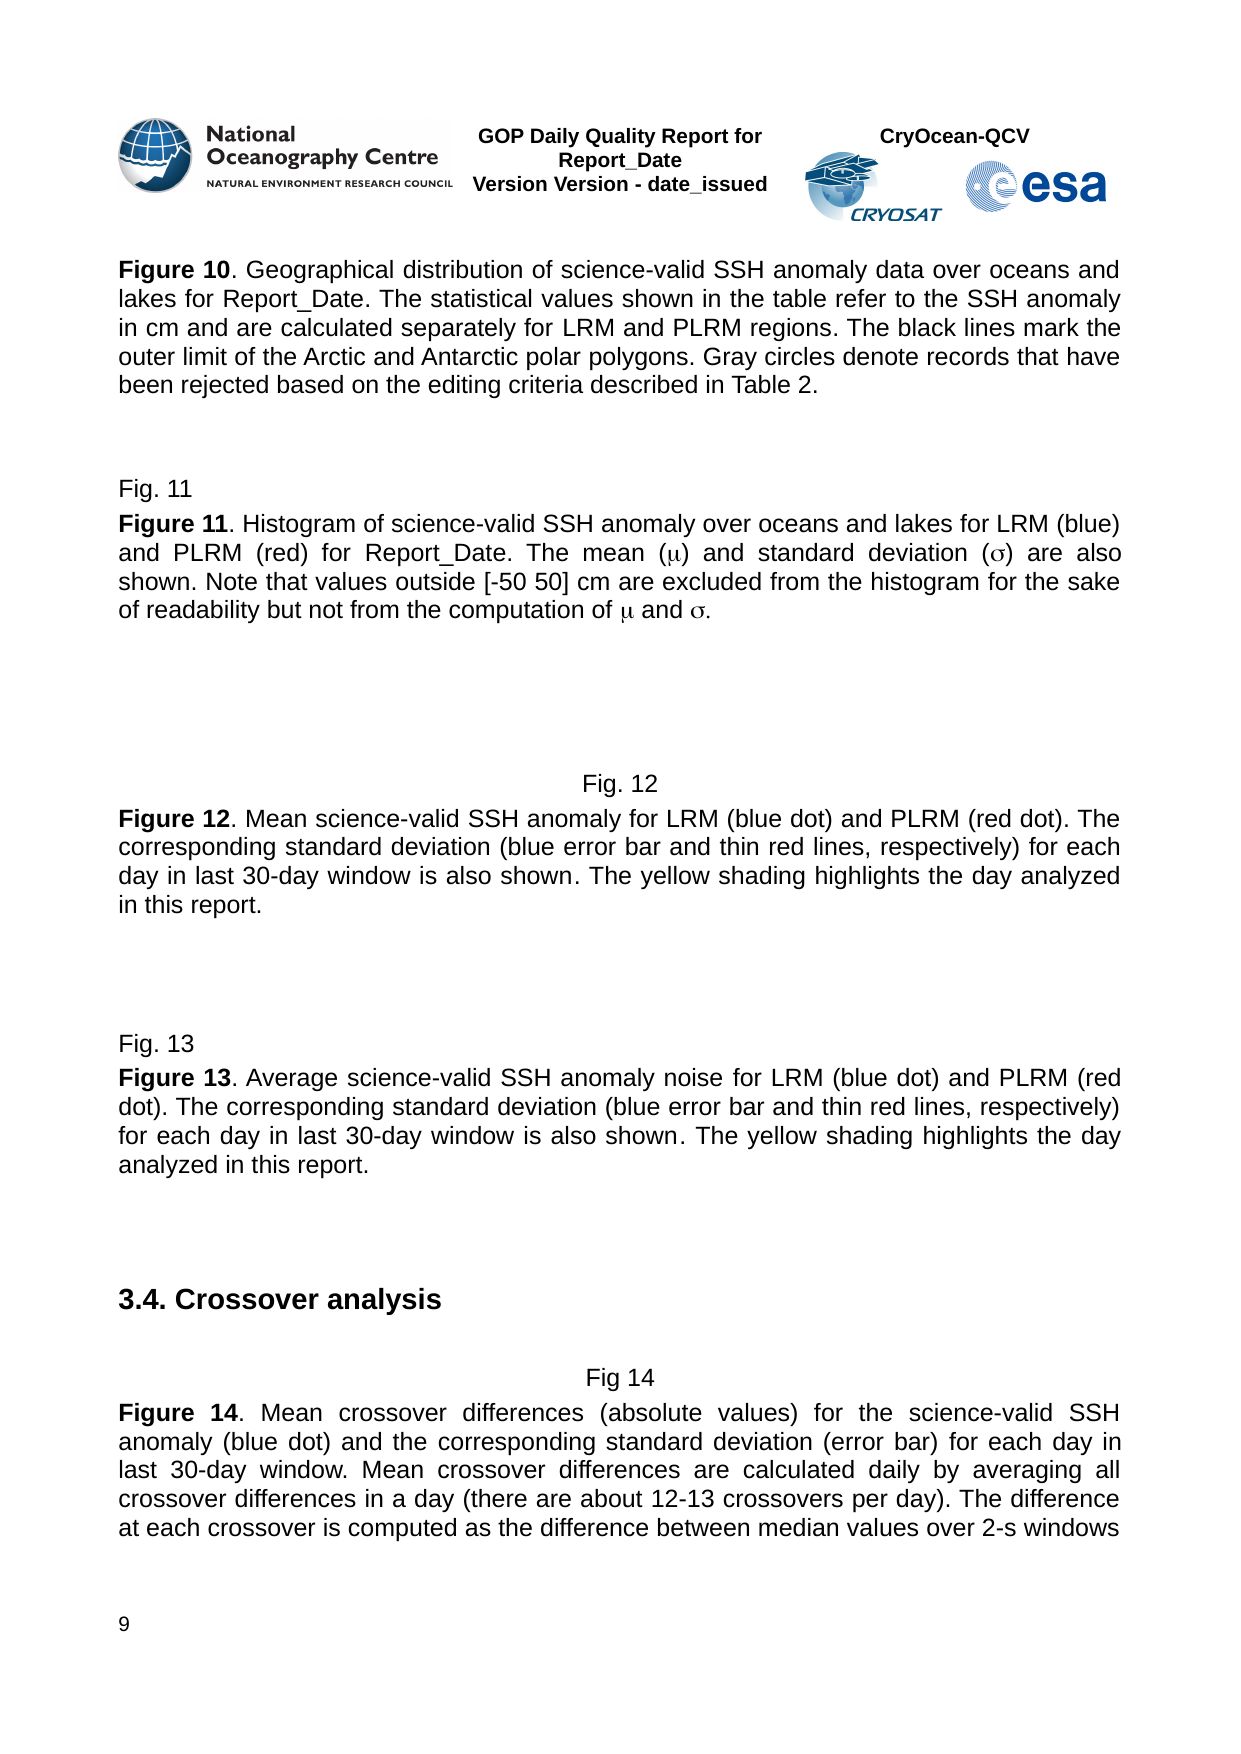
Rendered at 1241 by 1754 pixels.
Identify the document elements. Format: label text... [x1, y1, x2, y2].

picture [804, 152, 943, 221]
text Fig 14 [118, 1363, 1122, 1392]
picture [118, 118, 453, 193]
text Figure 14. Mean crossover differences (absolute values) for the science-valid SSH anomaly (blue dot) and the corresponding standard deviation (error bar) for each day in last 30-day window. Mean crossover differences are calculated daily by averaging all crossover differences in a day (there are about 12-13 crossovers per day). The difference at each crossover is computed as the difference between median values over 2-s windows [118, 1398, 1122, 1542]
text Figure 10. Geographical distribution of science-valid SSH anomaly data over oceans and lakes for Report_Date. The statistical values shown in the table refer to the SSH anomaly in cm and are calculated separately for LRM and PLRM regions. The black lines mark the outer limit of the Arctic and Antarctic polar polygons. Gray circles denote records that have been rejected based on the editing criteria described in Table 2. [118, 255, 1122, 399]
text Fig. 11 [118, 474, 1122, 503]
text Figure 12. Mean science-valid SSH anomaly for LRM (blue dot) and PLRM (red dot). The corresponding standard deviation (blue error bar and thin red lines, respectively) for each day in last 30-day window is also shown. The yellow shading highlights the day analyzed in this report. [118, 804, 1122, 919]
text 3.4. Crossover analysis [118, 1282, 1122, 1316]
text Figure 13. Average science-valid SSH anomaly noise for LRM (blue dot) and PLRM (red dot). The corresponding standard deviation (blue error bar and thin red lines, respectively) for each day in last 30-day window is also shown. The yellow shading highlights the day analyzed in this report. [118, 1063, 1122, 1178]
text Fig. 12 [118, 769, 1122, 798]
text Figure 11. Histogram of science-valid SSH anomaly over oceans and lakes for LRM (blue) and PLRM (red) for Report_Date. The mean (μ) and standard deviation (σ) are also shown. Note that values outside [-50 50] cm are excluded from the histogram for the sake of readability but not from the computation of μ and σ. [118, 509, 1122, 624]
picture [965, 159, 1107, 212]
text Fig. 13 [118, 1029, 1122, 1057]
